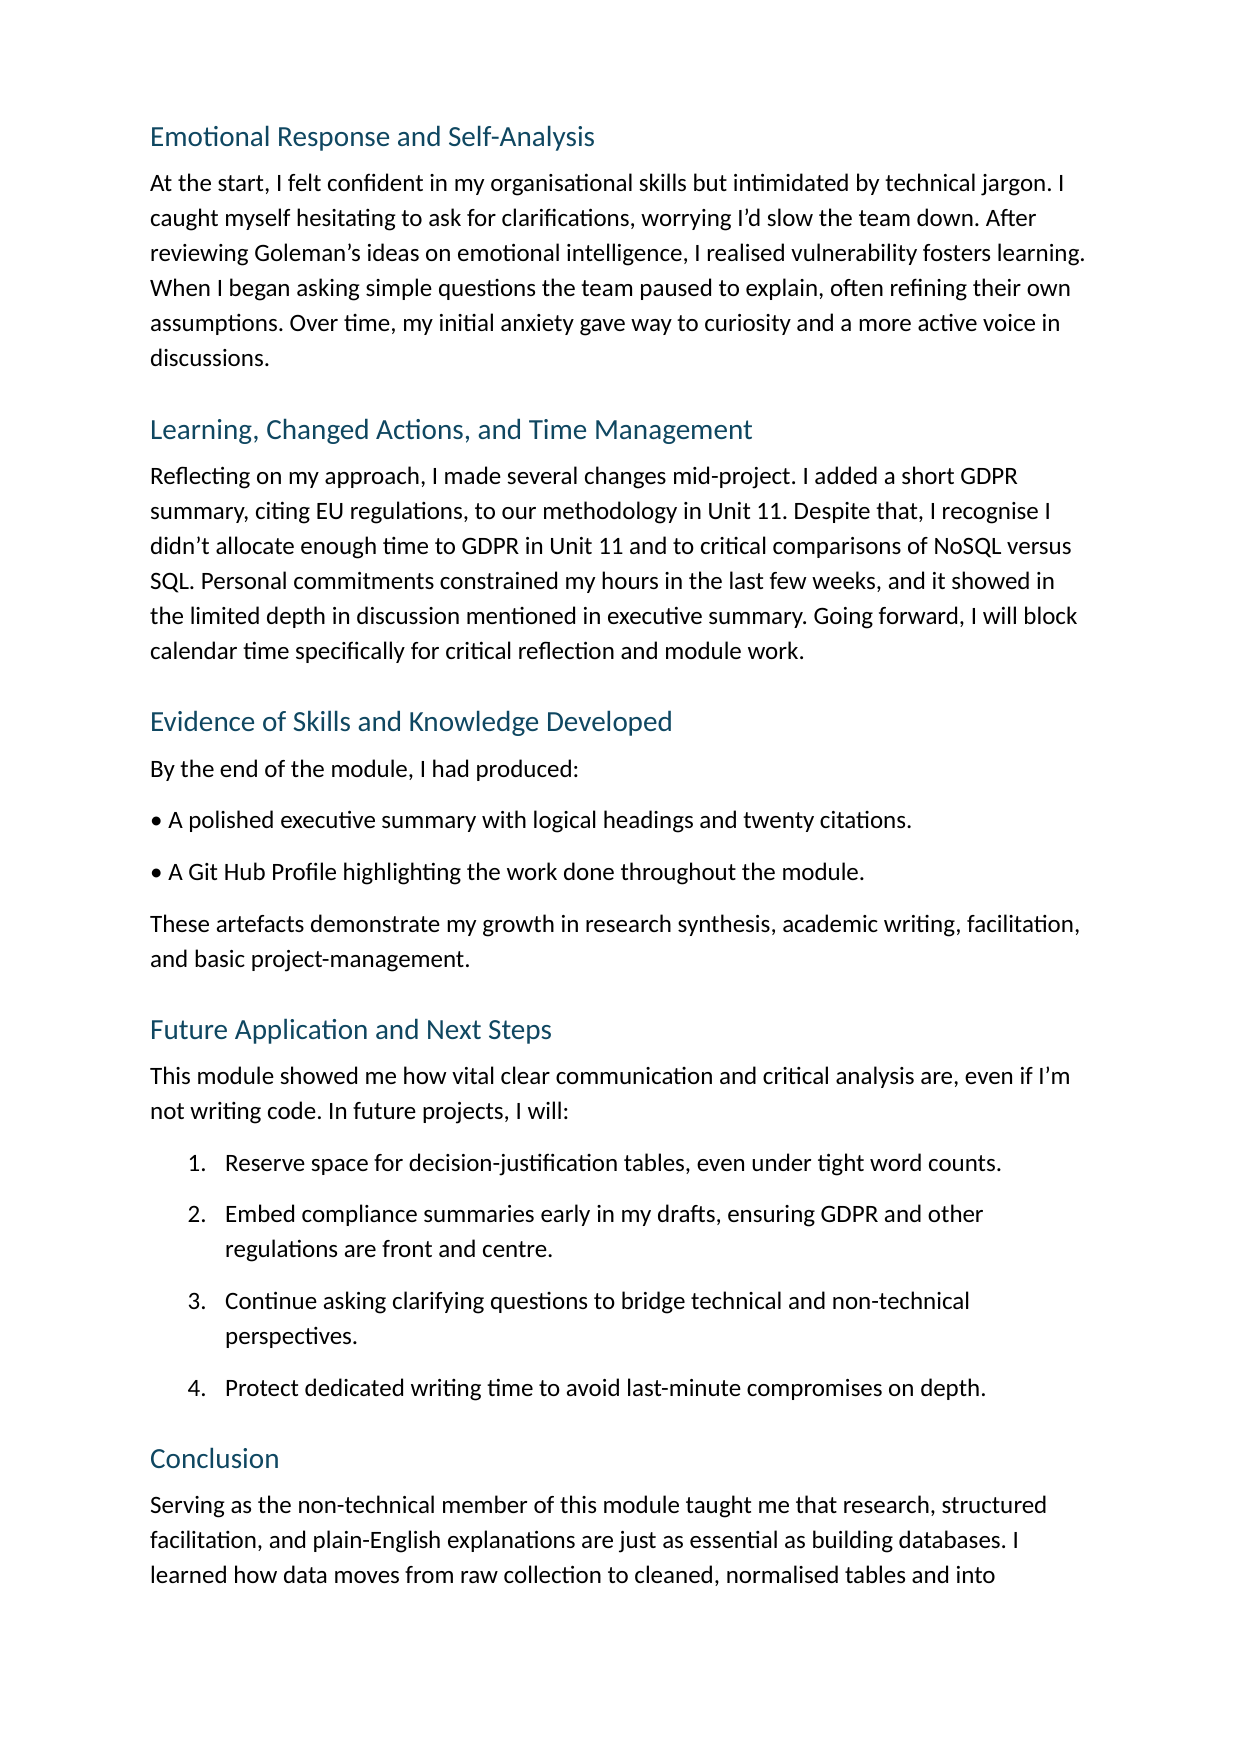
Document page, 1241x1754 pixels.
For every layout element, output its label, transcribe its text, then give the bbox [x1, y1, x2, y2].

list Protect dedicated writing time to avoid last-minute compromises on depth. [187, 1372, 1090, 1402]
text At the start, I felt confident in my organisational skills but intimidated by technical jargon. I caught myself hesitating to ask for clarifications, worrying I’d slow the team down. After reviewing Goleman’s ideas on emotional intelligence, I realised vulnerability fosters learning. When I began asking simple questions the team paused to explain, often refining their own assumptions. Over time, my initial anxiety gave way to curiosity and a more active voice in discussions. [150, 167, 1090, 373]
list Continue asking clarifying questions to bridge technical and non-technical perspectives. [187, 1285, 1090, 1351]
subtitle Conclusion [150, 1440, 1090, 1476]
text • A Git Hub Profile highlighting the work done throughout the module. [150, 856, 1090, 887]
text Serving as the non-technical member of this module taught me that research, structured facilitation, and plain-English explanations are just as essential as building databases. I learned how data moves from raw collection to cleaned, normalised tables and into [150, 1489, 1090, 1590]
text • A polished executive summary with logical headings and twenty citations. [150, 804, 1090, 835]
list Reserve space for decision-justification tables, even under tight word counts. [187, 1147, 1090, 1177]
subtitle Emotional Response and Self-Analysis [150, 118, 1090, 154]
subtitle Evidence of Skills and Knowledge Developed [150, 703, 1090, 739]
list Embed compliance summaries early in my drafts, ensuring GDPR and other regulations are front and centre. [187, 1199, 1090, 1264]
text This module showed me how vital clear communication and critical analysis are, even if I’m not writing code. In future projects, I will: [150, 1060, 1090, 1126]
text These artefacts demonstrate my growth in research synthesis, academic writing, facilitation, and basic project-management. [150, 908, 1090, 973]
subtitle Learning, Changed Actions, and Time Management [150, 411, 1090, 446]
subtitle Future Application and Next Steps [150, 1011, 1090, 1047]
text By the end of the module, I had produced: [150, 753, 1090, 783]
text Reflecting on my approach, I made several changes mid-project. I added a short GDPR summary, citing EU regulations, to our methodology in Unit 11. Despite that, I recognise I didn’t allocate enough time to GDPR in Unit 11 and to critical comparisons of NoSQL versus SQL. Personal commitments constrained my hours in the last few weeks, and it showed in the limited depth in discussion mentioned in executive summary. Going forward, I will block calendar time specifically for critical reflection and module work. [150, 460, 1090, 666]
